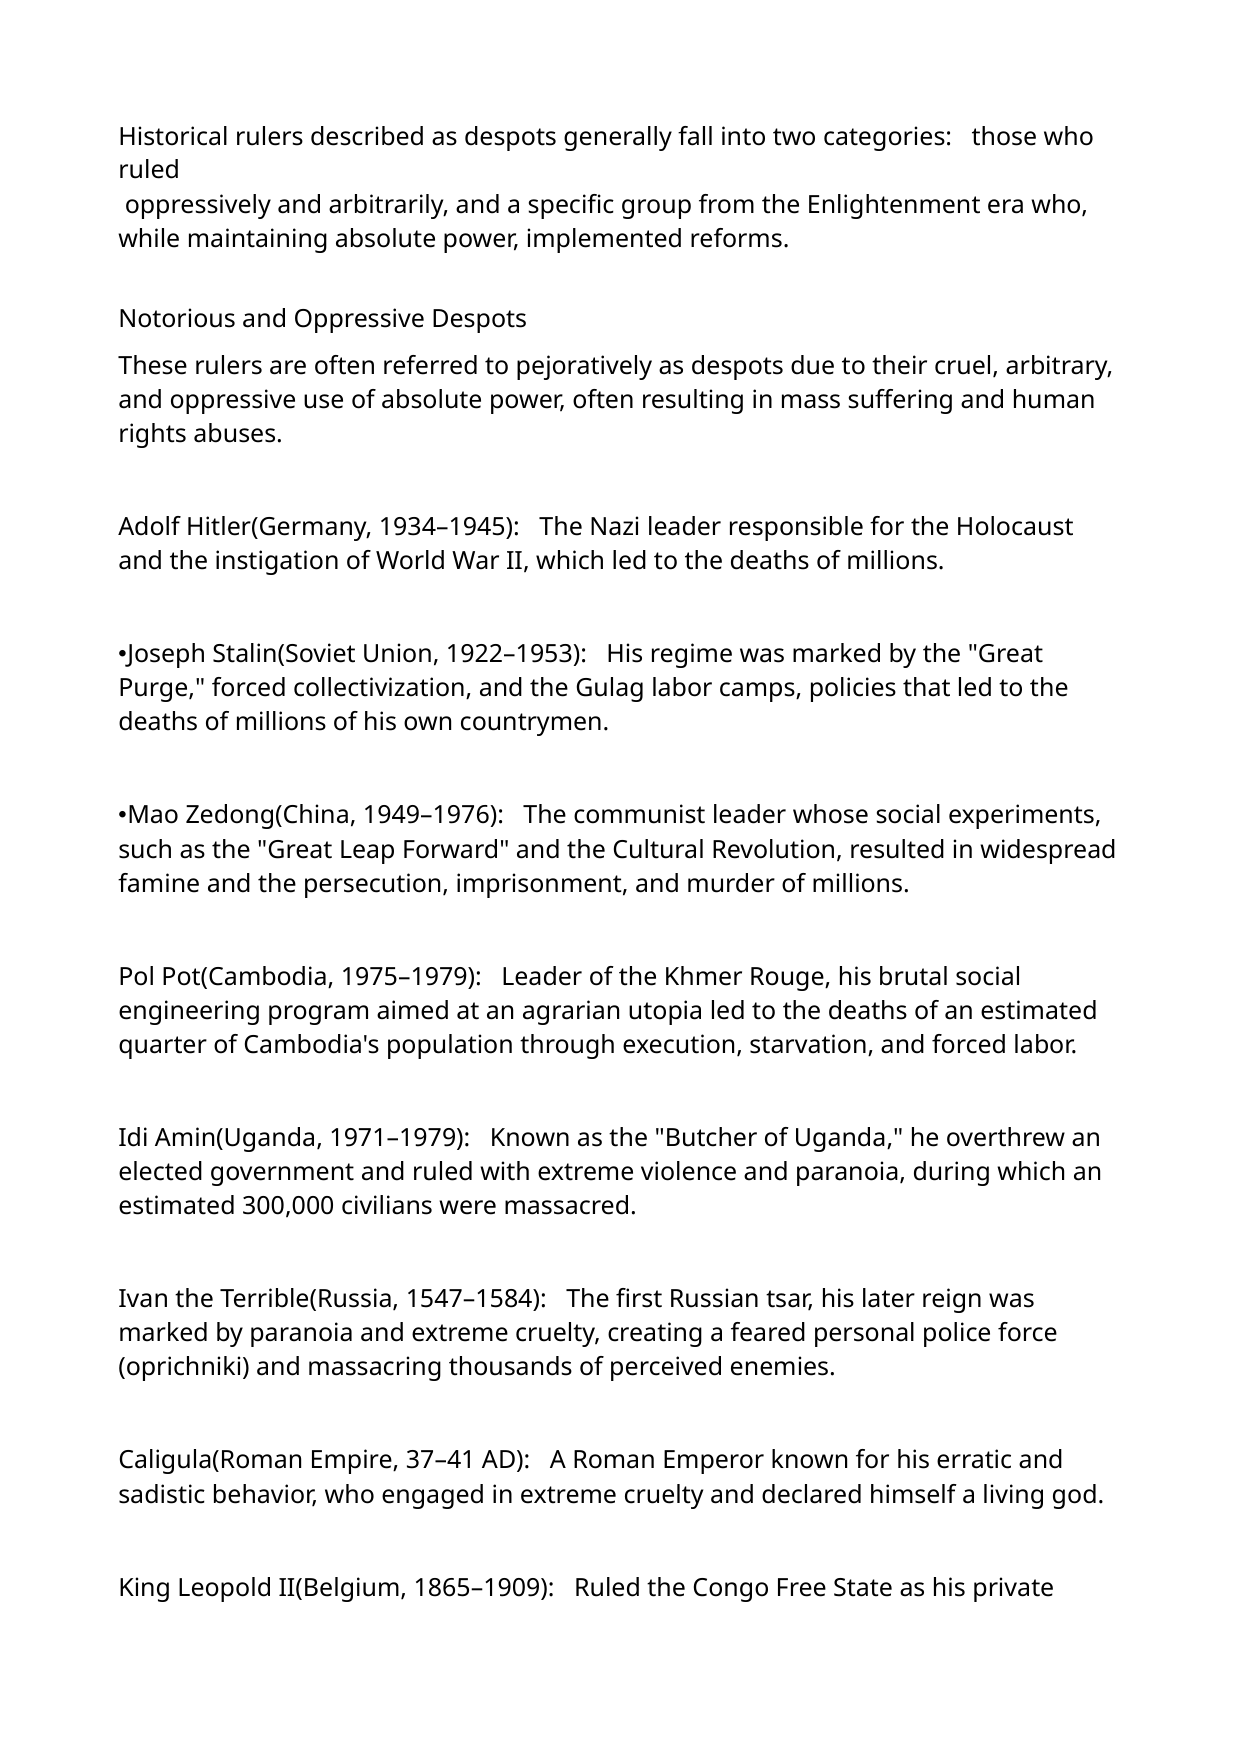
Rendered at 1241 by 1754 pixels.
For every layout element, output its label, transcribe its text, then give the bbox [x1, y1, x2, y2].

text Adolf Hitler(Germany, 1934–1945): The Nazi leader responsible for the Holocaust and the instigation of World War II, which led to the deaths of millions. [118, 509, 1122, 577]
text Ivan the Terrible(Russia, 1547–1584): The first Russian tsar, his later reign was marked by paranoia and extreme cruelty, creating a feared personal police force (oprichniki) and massacring thousands of perceived enemies. [118, 1281, 1122, 1383]
list Mao Zedong(China, 1949–1976): The communist leader whose social experiments, such as the "Great Leap Forward" and the Cultural Revolution, resulted in widespread famine and the persecution, imprisonment, and murder of millions. [118, 797, 1122, 899]
text Idi Amin(Uganda, 1971–1979): Known as the "Butcher of Uganda," he overthrew an elected government and ruled with extreme violence and paranoia, during which an estimated 300,000 civilians were massacred. [118, 1120, 1122, 1222]
list Joseph Stalin(Soviet Union, 1922–1953): His regime was marked by the "Great Purge," forced collectivization, and the Gulag labor camps, policies that led to the deaths of millions of his own countrymen. [118, 636, 1122, 738]
text oppressively and arbitrarily, and a specific group from the Enlightenment era who, while maintaining absolute power, implemented reforms. [118, 186, 1122, 254]
text Caligula(Roman Empire, 37–41 AD): A Roman Emperor known for his erratic and sadistic behavior, who engaged in extreme cruelty and declared himself a living god. [118, 1442, 1122, 1510]
text These rulers are often referred to pejoratively as despots due to their cruel, arbitrary, and oppressive use of absolute power, often resulting in mass suffering and human rights abuses. [118, 347, 1122, 450]
text King Leopold II(Belgium, 1865–1909): Ruled the Congo Free State as his private [118, 1569, 1122, 1603]
text Pol Pot(Cambodia, 1975–1979): Leader of the Khmer Rouge, his brutal social engineering program aimed at an agrarian utopia led to the deaths of an estimated quarter of Cambodia's population through execution, starvation, and forced labor. [118, 958, 1122, 1061]
text Notorious and Oppressive Despots [118, 301, 1122, 335]
text Historical rulers described as despots generally fall into two categories: those who ruled [118, 118, 1122, 186]
